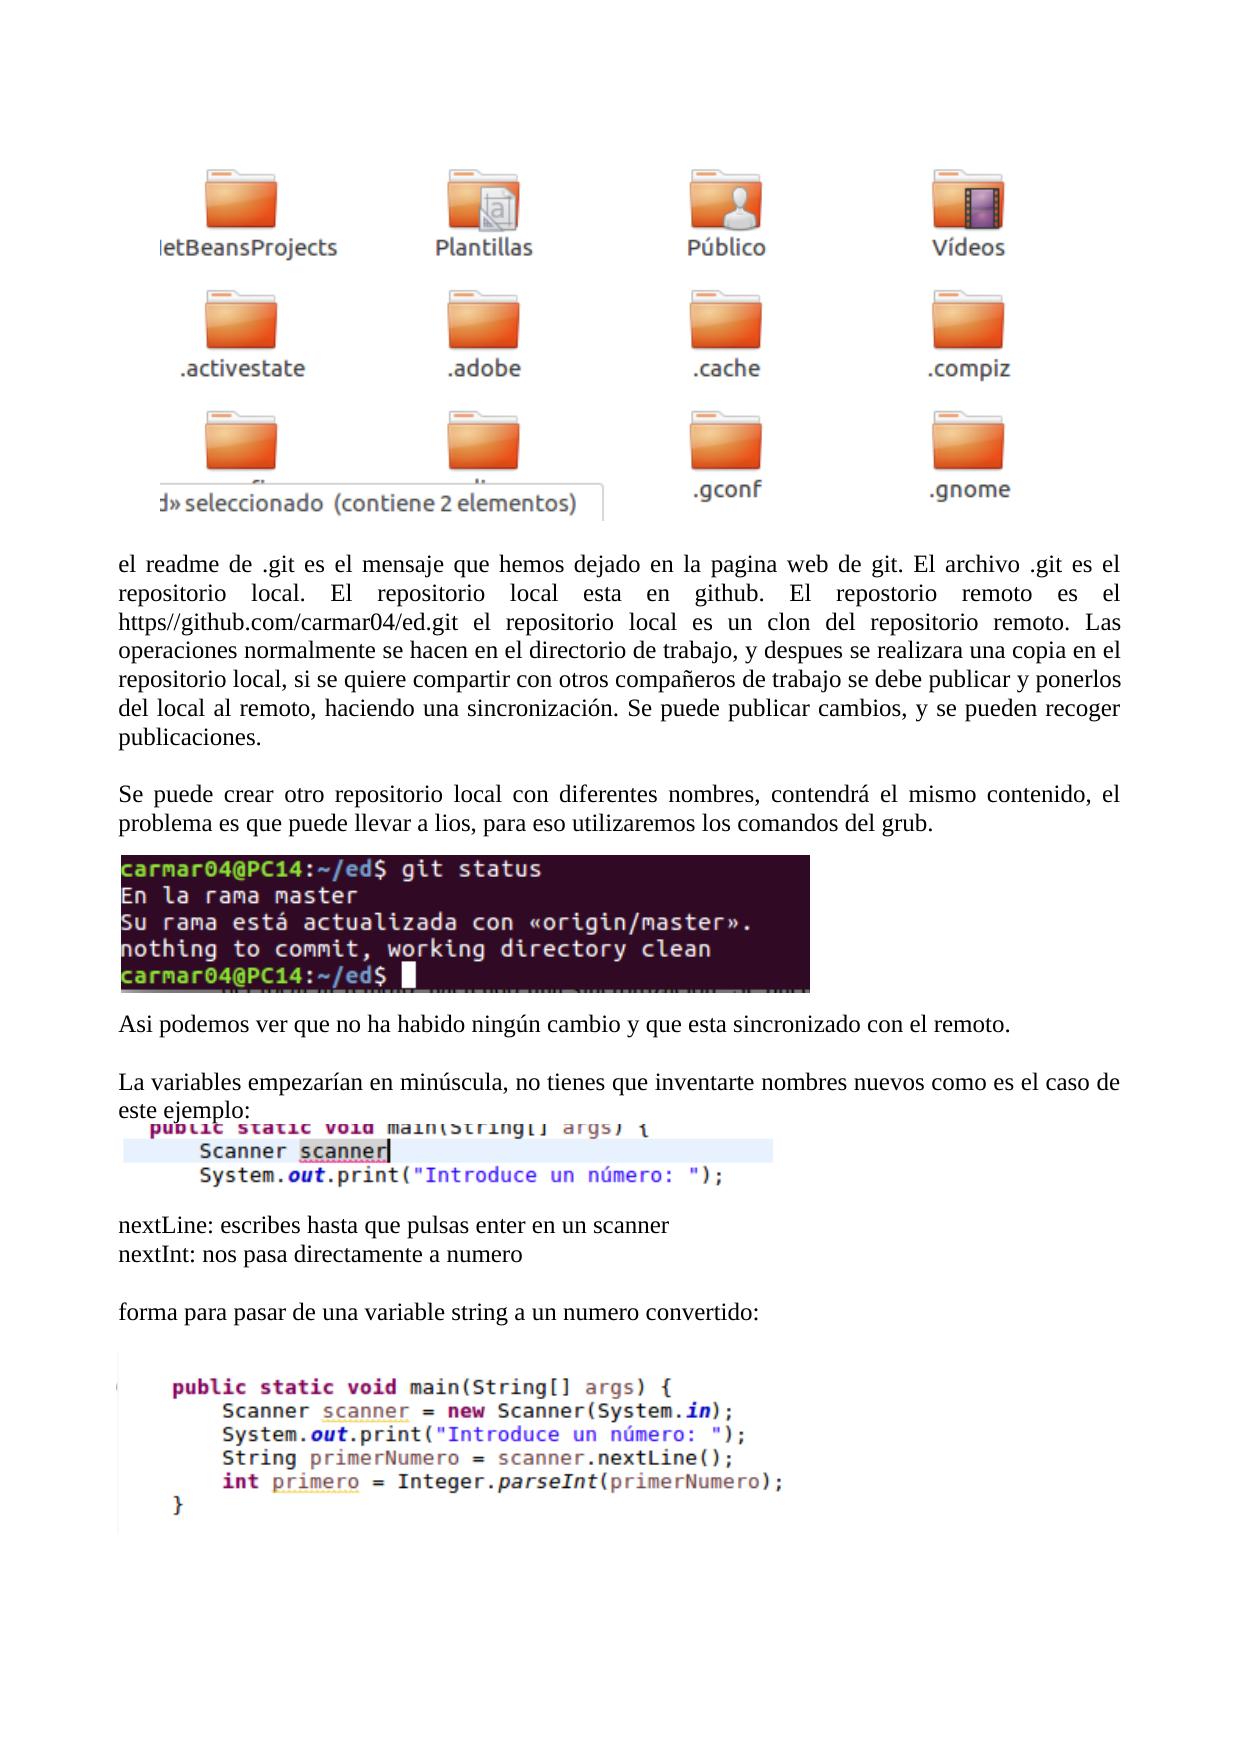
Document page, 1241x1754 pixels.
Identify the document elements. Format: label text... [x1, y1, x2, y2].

picture [121, 855, 810, 993]
text Se puede crear otro repositorio local con diferentes nombres, contendrá el mismo contenido, el problema es que puede llevar a lios, para eso utilizaremos los comandos del grub. [118, 779, 1122, 837]
text La variables empezarían en minúscula, no tienes que inventarte nombres nuevos como es el caso de este ejemplo: [118, 1067, 1122, 1124]
text Asi podemos ver que no ha habido ningún cambio y que esta sincronizado con el remoto. [118, 1009, 1122, 1038]
text forma para pasar de una variable string a un numero convertido: [118, 1297, 1122, 1325]
picture [123, 1124, 774, 1192]
text el readme de .git es el mensaje que hemos dejado en la pagina web de git. El archivo .git es el repositorio local. El repositorio local esta en github. El repostorio remoto es el https//github.com/carmar04/ed.git el repositorio local es un clon del repositorio remoto. Las operaciones normalmente se hacen en el directorio de trabajo, y despues se realizara una copia en el repositorio local, si se quiere compartir con otros compañeros de trabajo se debe publicar y ponerlos del local al remoto, haciendo una sincronización. Se puede publicar cambios, y se pueden recoger publicaciones. [118, 549, 1122, 750]
picture [160, 146, 1081, 521]
picture [116, 1352, 981, 1534]
text nextLine: escribes hasta que pulsas enter en un scanner [118, 1210, 1122, 1239]
text nextInt: nos pasa directamente a numero [118, 1239, 1122, 1268]
